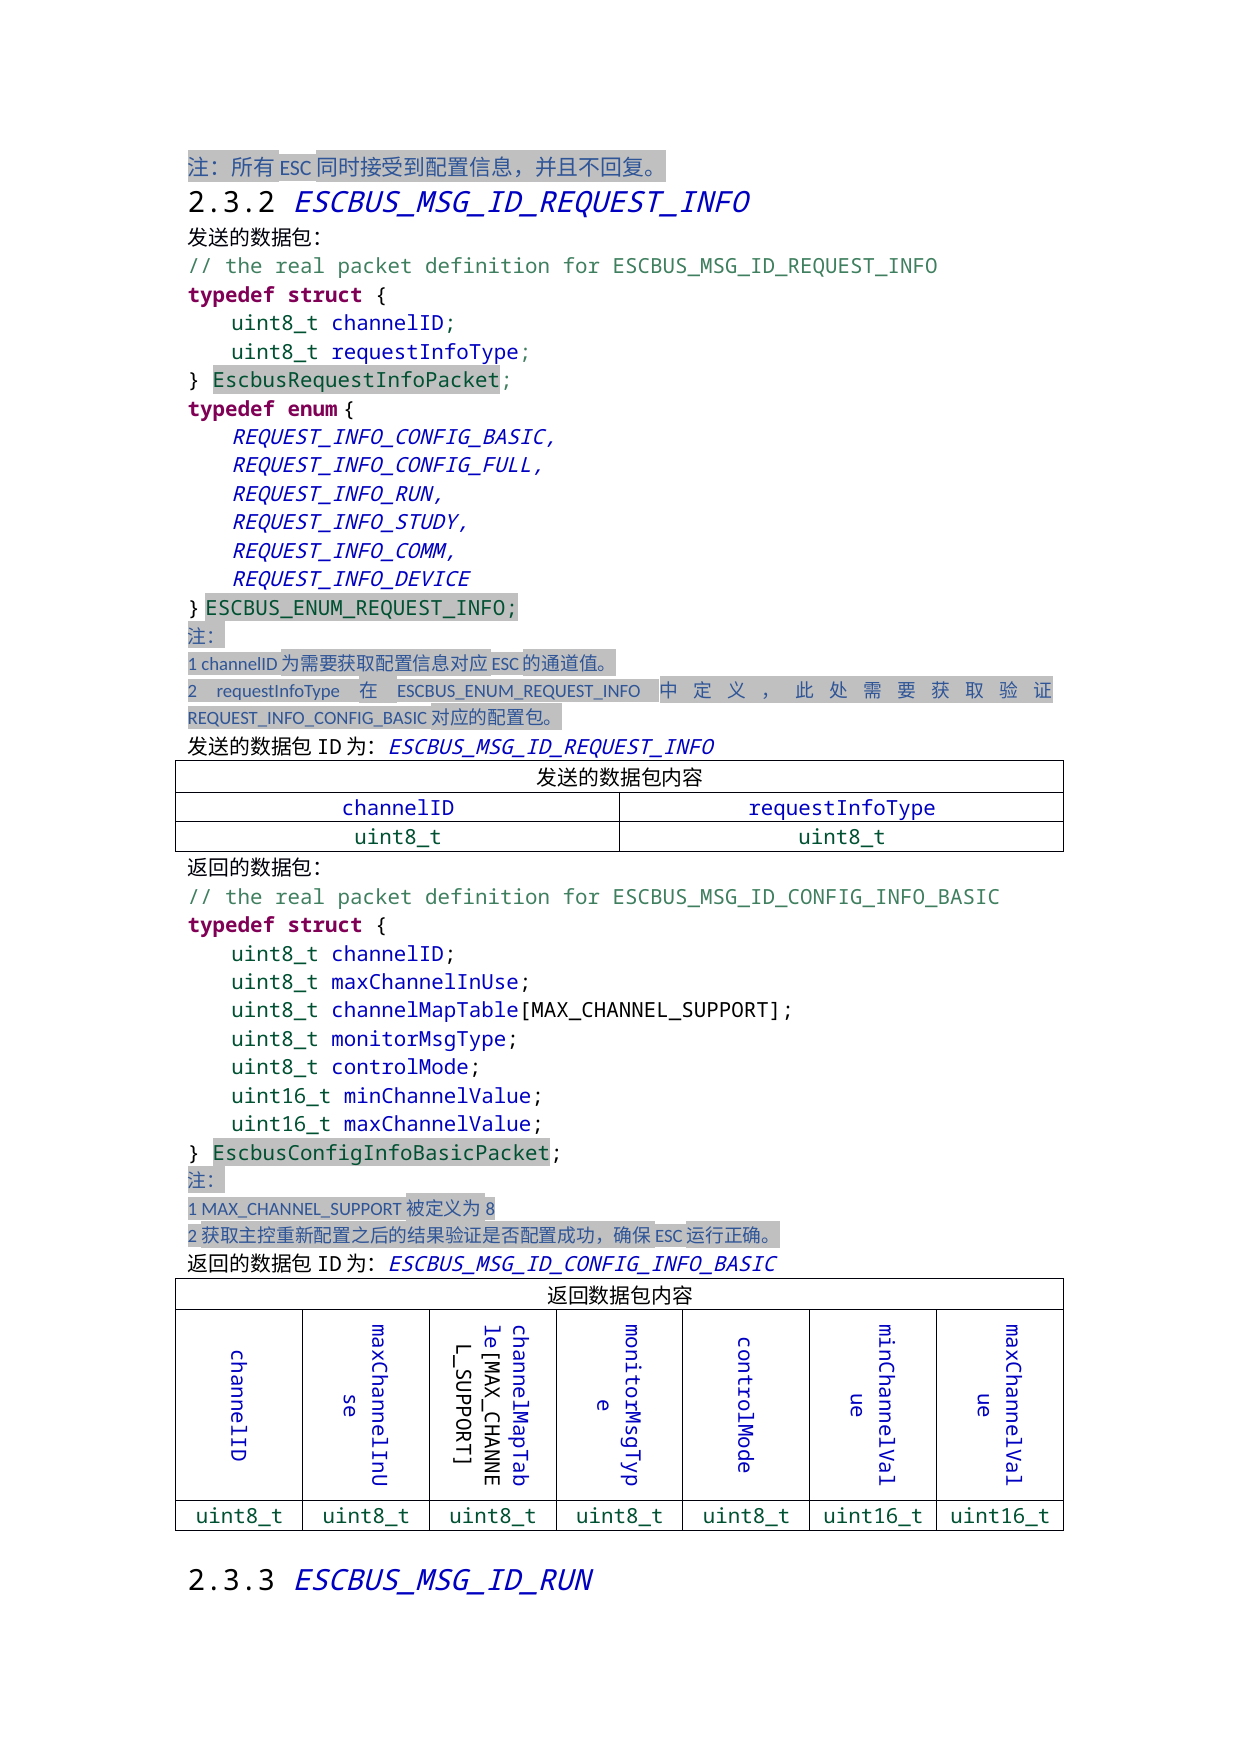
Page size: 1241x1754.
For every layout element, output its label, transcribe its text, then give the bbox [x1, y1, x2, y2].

text 2.3.3 ESCBUS_MSG_ID_RUN [187, 1559, 1053, 1599]
table_cell uint8_t [557, 1501, 682, 1530]
text typedef struct { [187, 280, 1053, 308]
text 1 channelID为需要获取配置信息对应ESC的通道值。 [187, 648, 1053, 676]
text uint8_t channelMapTable[MAX_CHANNEL_SUPPORT]; [187, 996, 1053, 1024]
text REQUEST_INFO_COMM, [187, 536, 1053, 564]
text REQUEST_INFO_STUDY, [187, 507, 1053, 536]
table_cell maxChannelInUse [303, 1310, 429, 1500]
text 发送的数据包： [187, 221, 1053, 252]
text 注：所有ESC同时接受到配置信息，并且不回复。 [187, 150, 1053, 182]
table_cell monitorMsgType [557, 1310, 682, 1500]
text // the real packet definition for ESCBUS_MSG_ID_REQUEST_INFO [187, 252, 1053, 280]
text REQUEST_INFO_CONFIG_BASIC, [187, 422, 1053, 451]
table_cell uint8_t [683, 1501, 809, 1530]
table_header 返回数据包内容 [176, 1279, 1063, 1309]
text } ESCBUS_ENUM_REQUEST_INFO; [187, 593, 1053, 621]
text uint8_t maxChannelInUse; [187, 967, 1053, 996]
table_cell channelID [176, 793, 619, 821]
table_cell uint16_t [937, 1501, 1063, 1530]
text 发送的数据包ID为：ESCBUS_MSG_ID_REQUEST_INFO [187, 730, 1053, 760]
table_cell uint8_t [303, 1501, 429, 1530]
text typedef struct { [187, 910, 1053, 939]
text 2 requestInfoType在ESCBUS_ENUM_REQUEST_INFO中定义，此处需要获取验证REQUEST_INFO_CONFIG_BASIC对应的配置包。 [187, 676, 1053, 730]
text uint8_t controlMode; [187, 1052, 1053, 1081]
text REQUEST_INFO_CONFIG_FULL, [187, 451, 1053, 479]
text 2 获取主控重新配置之后的结果验证是否配置成功，确保ESC运行正确。 [187, 1221, 1053, 1248]
text 返回的数据包ID为：ESCBUS_MSG_ID_CONFIG_INFO_BASIC [187, 1248, 1053, 1278]
table_cell maxChannelValue [937, 1310, 1063, 1500]
text uint16_t maxChannelValue; [187, 1109, 1053, 1138]
text 注： [187, 621, 1053, 648]
table_cell minChannelValue [810, 1310, 936, 1500]
table_header 发送的数据包内容 [176, 761, 1063, 792]
text 2.3.2 ESCBUS_MSG_ID_REQUEST_INFO [187, 182, 1053, 221]
text 注： [187, 1166, 1053, 1193]
table_cell requestInfoType [620, 793, 1063, 821]
text REQUEST_INFO_RUN, [187, 479, 1053, 507]
text uint8_t monitorMsgType; [187, 1024, 1053, 1052]
table_cell uint16_t [810, 1501, 936, 1530]
text REQUEST_INFO_DEVICE [187, 564, 1053, 593]
text uint8_t requestInfoType; [187, 337, 1053, 365]
table_cell uint8_t [176, 822, 619, 851]
table_cell channelMapTable[MAX_CHANNEL_SUPPORT] [430, 1310, 556, 1500]
table_cell uint8_t [430, 1501, 556, 1530]
text 返回的数据包： [187, 852, 1053, 882]
text typedef enum { [187, 394, 1053, 422]
text uint8_t channelID; [187, 308, 1053, 337]
table_cell uint8_t [176, 1501, 302, 1530]
table_cell controlMode [683, 1310, 809, 1500]
text } EscbusConfigInfoBasicPacket; [187, 1138, 1053, 1166]
text } EscbusRequestInfoPacket; [187, 365, 1053, 394]
text uint16_t minChannelValue; [187, 1081, 1053, 1109]
table_cell uint8_t [620, 822, 1063, 851]
text uint8_t channelID; [187, 939, 1053, 967]
text // the real packet definition for ESCBUS_MSG_ID_CONFIG_INFO_BASIC [187, 882, 1053, 910]
table_cell channelID [176, 1310, 302, 1500]
text 1 MAX_CHANNEL_SUPPORT 被定义为 8 [187, 1193, 1053, 1221]
